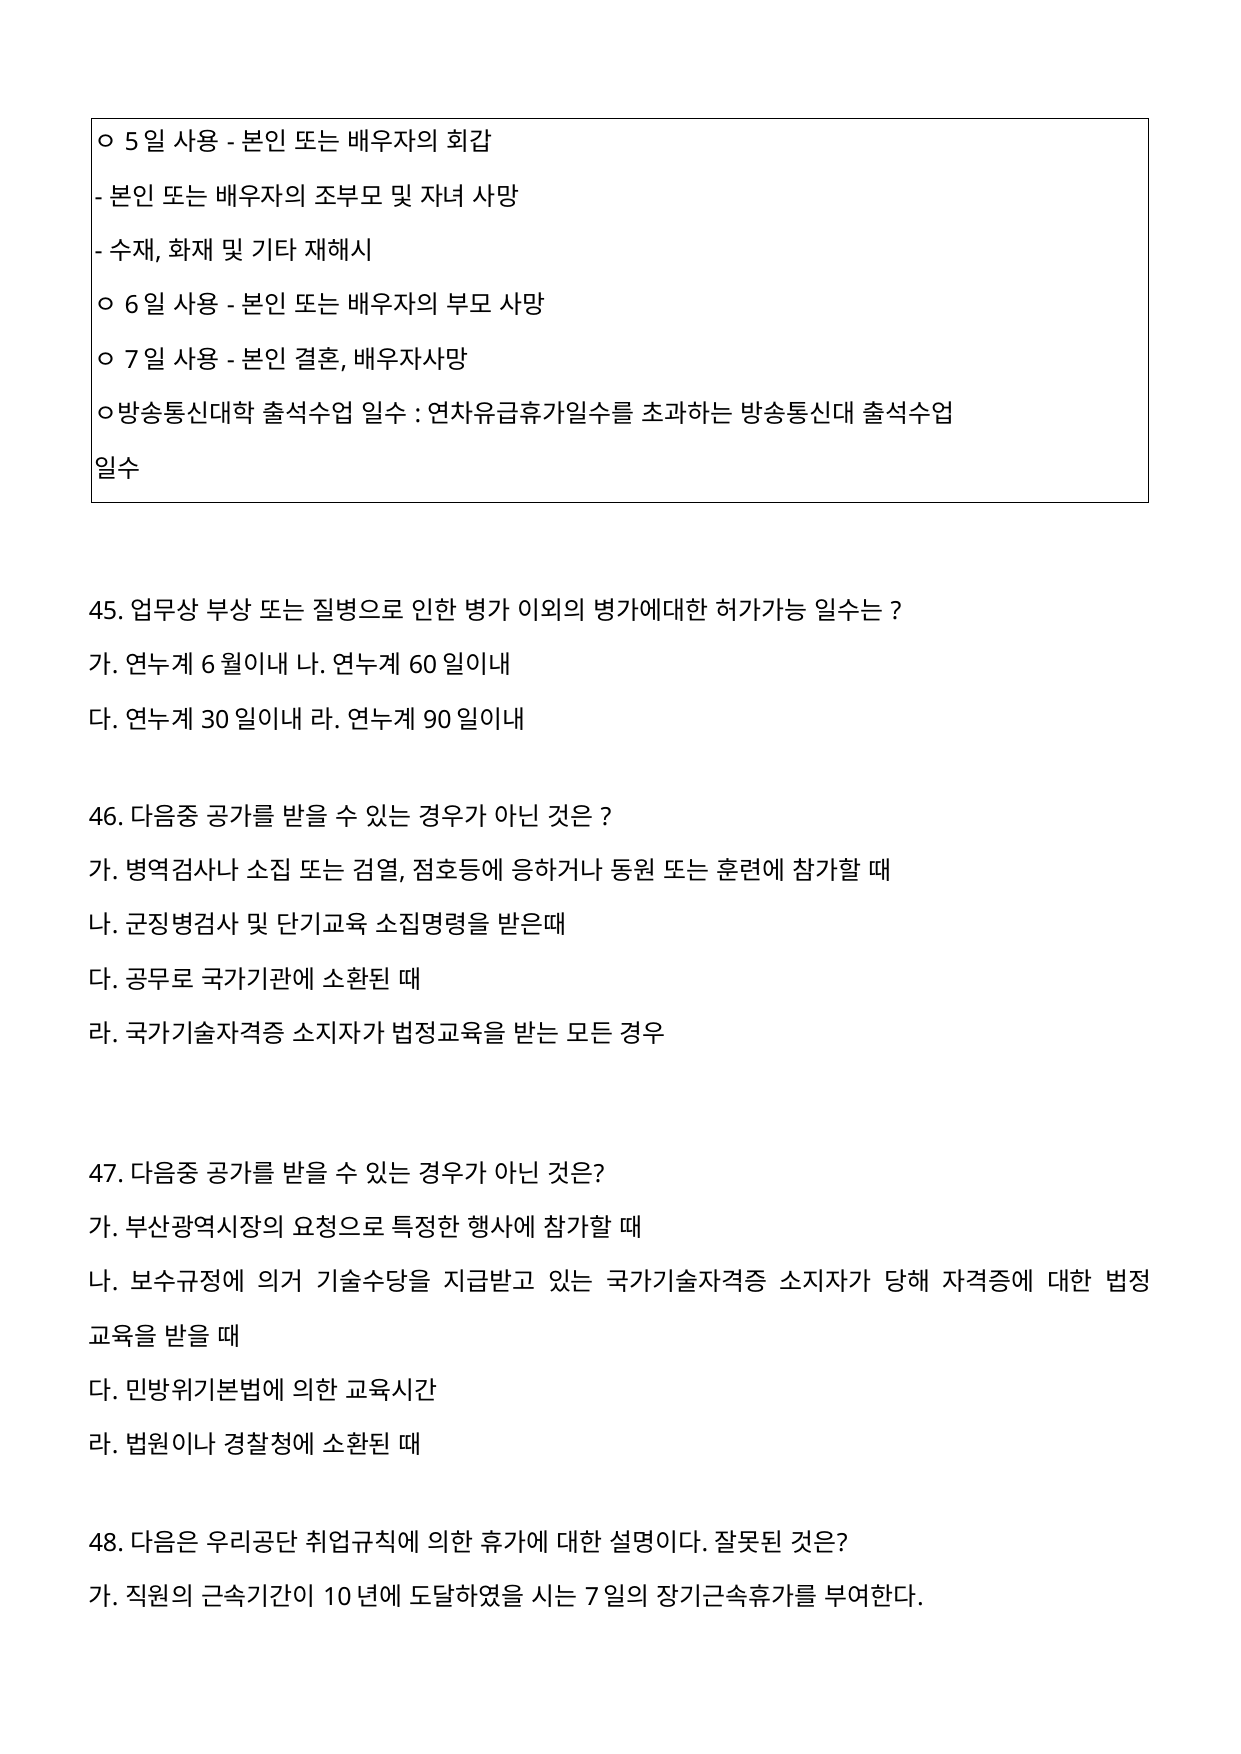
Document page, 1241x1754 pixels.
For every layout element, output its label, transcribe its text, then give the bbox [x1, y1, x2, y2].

text 47. 다음중 공가를 받을 수 있는 경우가 아닌 것은? [88, 1153, 1152, 1189]
text 48. 다음은 우리공단 취업규칙에 의한 휴가에 대한 설명이다. 잘못된 것은? [88, 1522, 1152, 1558]
text 다. 연누계 30일이내 라. 연누계 90일이내 [88, 699, 1152, 735]
text 가. 연누계 6월이내 나. 연누계 60일이내 [88, 645, 1152, 681]
text 다. 공무로 국가기관에 소환된 때 [88, 959, 1152, 995]
text 라. 법원이나 경찰청에 소환된 때 [88, 1425, 1152, 1461]
text 라. 국가기술자격증 소지자가 법정교육을 받는 모든 경우 [88, 1013, 1152, 1050]
text 가. 병역검사나 소집 또는 검열, 점호등에 응하거나 동원 또는 훈련에 참가할 때 [88, 850, 1152, 887]
text 가. 부산광역시장의 요청으로 특정한 행사에 참가할 때 [88, 1207, 1152, 1244]
text 나. 군징병검사 및 단기교육 소집명령을 받은때 [88, 905, 1152, 941]
text 가. 직원의 근속기간이 10년에 도달하였을 시는 7일의 장기근속휴가를 부여한다. [88, 1576, 1152, 1613]
table_header ㅇ 5일 사용 - 본인 또는 배우자의 회갑 - 본인 또는 배우자의 조부모 및 자녀 사망 - 수재, 화재 및 기타 재해시 ㅇ 6일 사용 - 본인 또는 배우자의 부모 사망 ㅇ 7일 사용 - 본인 결혼, 배우자사망 ㅇ방송통신대학 출석수업 일수 : 연차유급휴가일수를 초과하는 방송통신대 출석수업 일수 [92, 119, 1148, 501]
text 45. 업무상 부상 또는 질병으로 인한 병가 이외의 병가에대한 허가가능 일수는 ? [88, 590, 1152, 627]
text 나. 보수규정에 의거 기술수당을 지급받고 있는 국가기술자격증 소지자가 당해 자격증에 대한 법정 교육을 받을 때 [88, 1262, 1152, 1352]
text 46. 다음중 공가를 받을 수 있는 경우가 아닌 것은 ? [88, 796, 1152, 832]
text 다. 민방위기본법에 의한 교육시간 [88, 1371, 1152, 1407]
